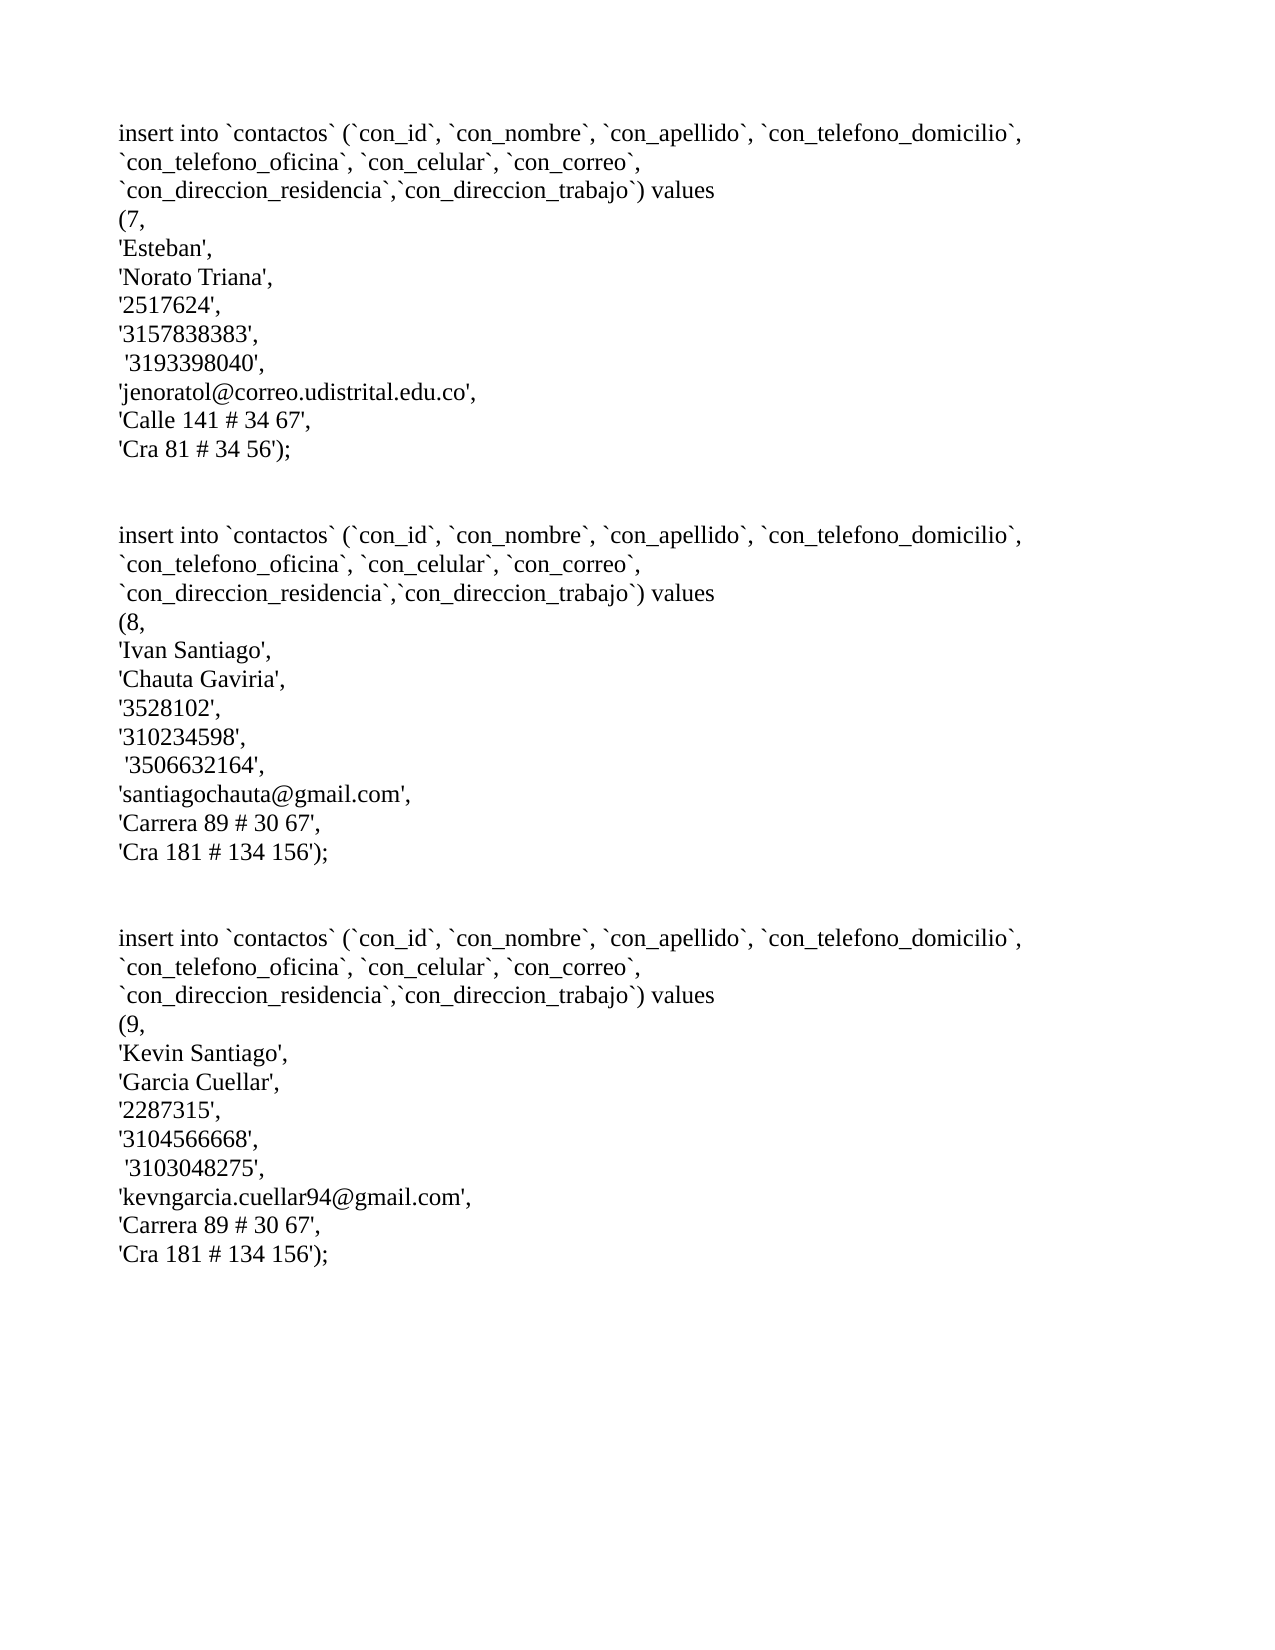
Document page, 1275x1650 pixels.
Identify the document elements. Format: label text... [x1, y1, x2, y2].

text 'Carrera 89 # 30 67', [118, 1211, 1157, 1239]
text insert into `contactos` (`con_id`, `con_nombre`, `con_apellido`, `con_telefono_domicilio`, [118, 118, 1157, 147]
text (9, [118, 1009, 1157, 1038]
text '2517624', [118, 291, 1157, 319]
text (8, [118, 607, 1157, 636]
text '310234598', [118, 722, 1157, 751]
text (7, [118, 204, 1157, 233]
text 'Cra 181 # 134 156'); [118, 1239, 1157, 1268]
text 'Ivan Santiago', [118, 636, 1157, 664]
text '3103048275', [118, 1153, 1157, 1182]
text 'Cra 81 # 34 56'); [118, 434, 1157, 463]
text '3193398040', [118, 348, 1157, 377]
text `con_telefono_oficina`, `con_celular`, `con_correo`, `con_direccion_residencia`,`con_direccion_trabajo`) values [118, 952, 1157, 1009]
text '3506632164', [118, 751, 1157, 779]
text 'Carrera 89 # 30 67', [118, 808, 1157, 837]
text 'Kevin Santiago', [118, 1038, 1157, 1067]
text 'kevngarcia.cuellar94@gmail.com', [118, 1182, 1157, 1211]
text 'Cra 181 # 134 156'); [118, 837, 1157, 866]
text 'Norato Triana', [118, 262, 1157, 291]
text 'jenoratol@correo.udistrital.edu.co', [118, 377, 1157, 406]
text '3157838383', [118, 319, 1157, 348]
text insert into `contactos` (`con_id`, `con_nombre`, `con_apellido`, `con_telefono_domicilio`, [118, 923, 1157, 952]
text '2287315', [118, 1096, 1157, 1124]
text `con_telefono_oficina`, `con_celular`, `con_correo`, `con_direccion_residencia`,`con_direccion_trabajo`) values [118, 549, 1157, 607]
text insert into `contactos` (`con_id`, `con_nombre`, `con_apellido`, `con_telefono_domicilio`, [118, 521, 1157, 549]
text 'santiagochauta@gmail.com', [118, 779, 1157, 808]
text 'Garcia Cuellar', [118, 1067, 1157, 1096]
text 'Chauta Gaviria', [118, 664, 1157, 693]
text 'Esteban', [118, 233, 1157, 262]
text '3528102', [118, 693, 1157, 722]
text `con_telefono_oficina`, `con_celular`, `con_correo`, `con_direccion_residencia`,`con_direccion_trabajo`) values [118, 147, 1157, 204]
text 'Calle 141 # 34 67', [118, 406, 1157, 434]
text '3104566668', [118, 1124, 1157, 1153]
